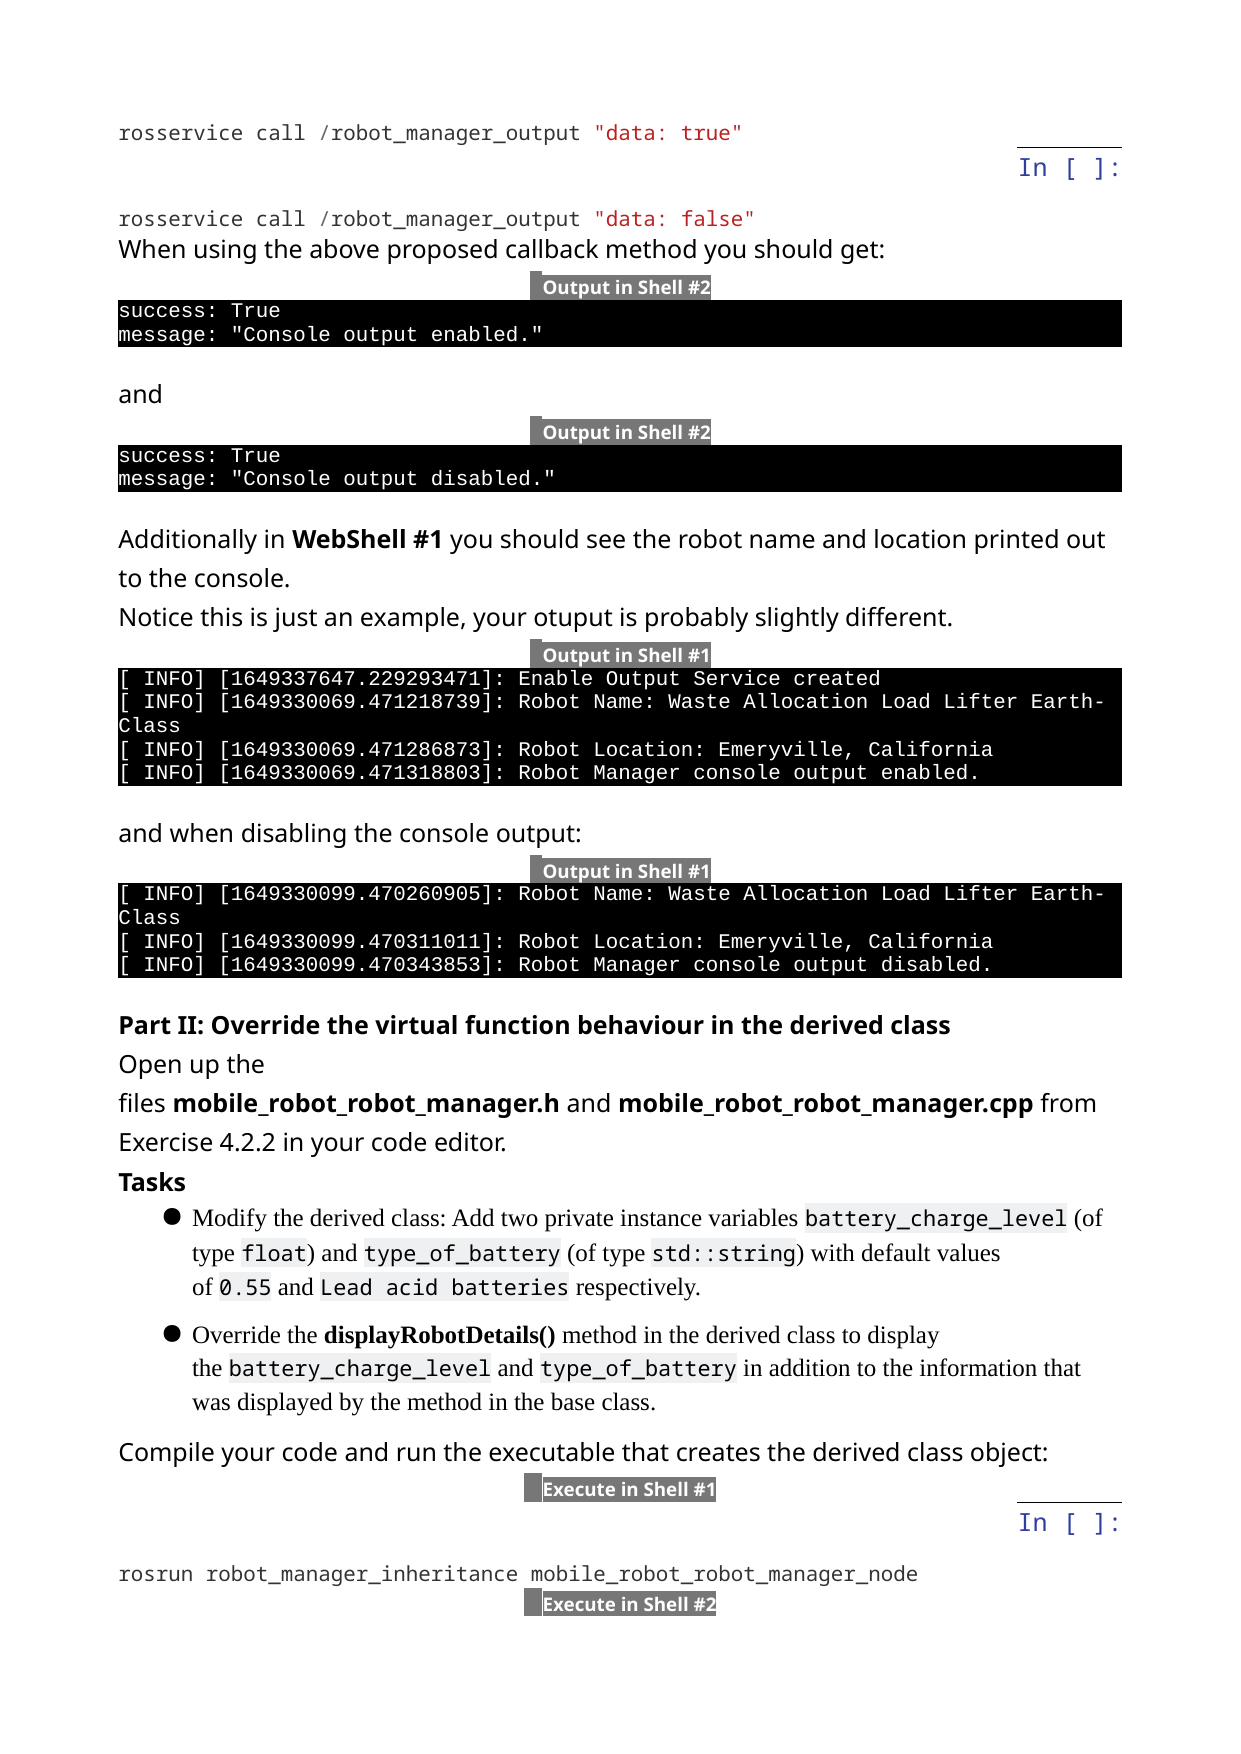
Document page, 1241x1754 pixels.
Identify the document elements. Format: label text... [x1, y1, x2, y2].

text rosrun robot_manager_inheritance mobile_robot_robot_manager_node [118, 1559, 1122, 1588]
text message: "Console output disabled." [118, 468, 1122, 492]
text Execute in Shell #1 [118, 1473, 1122, 1502]
text and [118, 377, 1122, 411]
text [ INFO] [1649330099.470343853]: Robot Manager console output disabled. [118, 954, 1122, 978]
text In [ ]: [118, 1502, 1122, 1539]
text success: True [118, 445, 1122, 468]
text [ INFO] [1649330069.471286873]: Robot Location: Emeryville, California [118, 739, 1122, 762]
text [ INFO] [1649337647.229293471]: Enable Output Service created [118, 668, 1122, 691]
text Output in Shell #2 [118, 416, 1122, 445]
text [ INFO] [1649330069.471318803]: Robot Manager console output enabled. [118, 762, 1122, 786]
text rosservice call /robot_manager_output "data: false" [118, 204, 1122, 232]
text rosservice call /robot_manager_output "data: true" [118, 118, 1122, 147]
list Modify the derived class: Add two private instance variables battery_charge_level (of type float) and type_of_battery (of type std::string) with default values of 0.55 and Lead acid batteries respectively. [162, 1203, 1122, 1301]
text message: "Console output enabled." [118, 324, 1122, 347]
text Additionally in WebShell #1 you should see the robot name and location printed out to the console. Notice this is just an example, your otuput is probably slightly different. [118, 522, 1122, 634]
list Override the displayRobotDetails() method in the derived class to display the battery_charge_level and type_of_battery in addition to the information that was displayed by the method in the base class. [162, 1320, 1122, 1416]
text Output in Shell #1 [118, 855, 1122, 883]
text and when disabling the console output: [118, 816, 1122, 849]
text When using the above proposed callback method you should get: [118, 232, 1122, 266]
text [ INFO] [1649330099.470260905]: Robot Name: Waste Allocation Load Lifter Earth-Class [118, 883, 1122, 931]
text Part II: Override the virtual function behaviour in the derived class [118, 1007, 1122, 1042]
text Compile your code and run the executable that creates the derived class object: [118, 1434, 1122, 1468]
text [ INFO] [1649330069.471218739]: Robot Name: Waste Allocation Load Lifter Earth-Class [118, 691, 1122, 739]
text In [ ]: [118, 147, 1122, 184]
text Execute in Shell #2 [118, 1588, 1122, 1616]
text Open up the files mobile_robot_robot_manager.h and mobile_robot_robot_manager.cpp from Exercise 4.2.2 in your code editor. [118, 1047, 1122, 1159]
text Output in Shell #2 [118, 271, 1122, 300]
text success: True [118, 300, 1122, 324]
text Tasks [118, 1164, 1122, 1198]
text [ INFO] [1649330099.470311011]: Robot Location: Emeryville, California [118, 931, 1122, 954]
text Output in Shell #1 [118, 639, 1122, 668]
